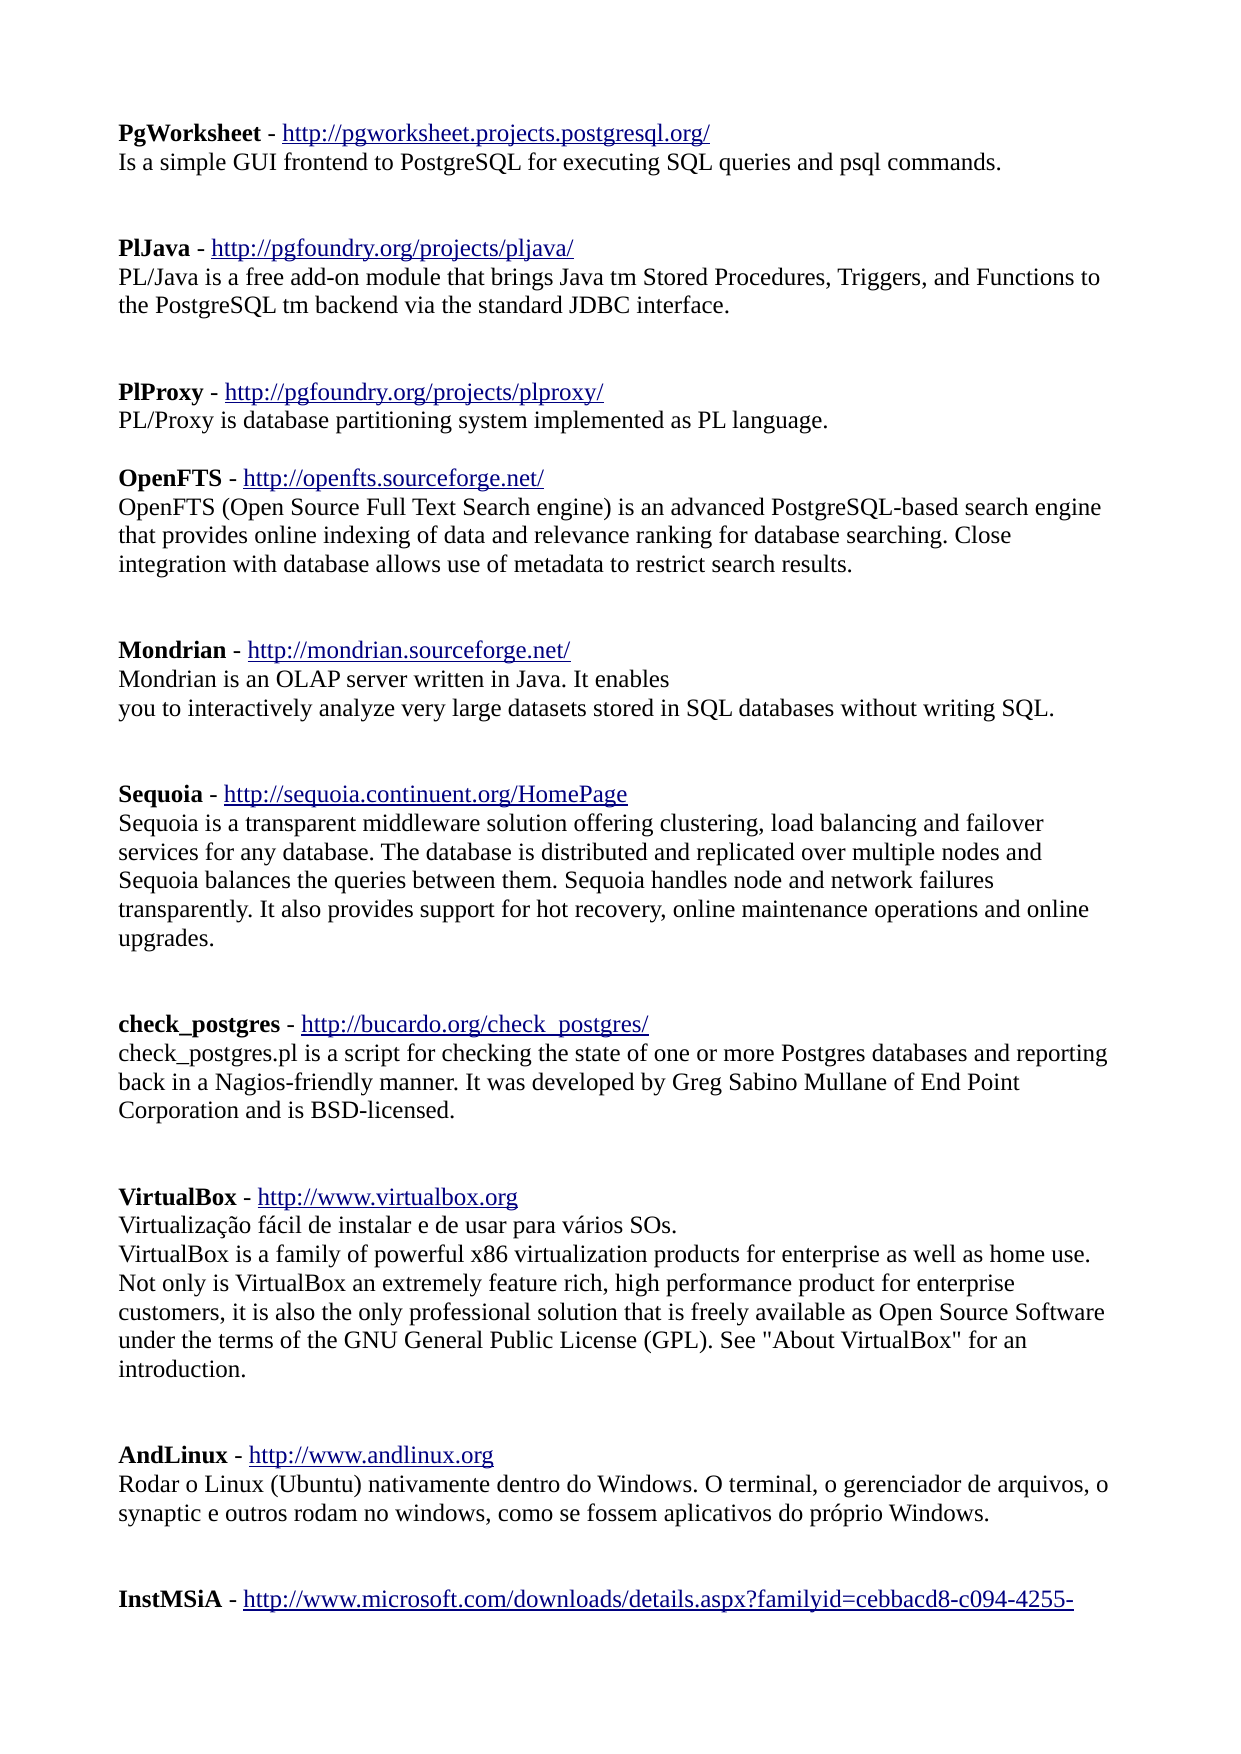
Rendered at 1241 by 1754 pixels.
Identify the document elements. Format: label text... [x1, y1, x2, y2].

text OpenFTS - http://openfts.sourceforge.net/ [118, 463, 1122, 492]
text you to interactively analyze very large datasets stored in SQL databases without writing SQL. [118, 693, 1122, 722]
text Sequoia - http://sequoia.continuent.org/HomePage [118, 779, 1122, 808]
text AndLinux - http://www.andlinux.org [118, 1441, 1122, 1469]
text PlProxy - http://pgfoundry.org/projects/plproxy/ [118, 377, 1122, 406]
text Sequoia is a transparent middleware solution offering clustering, load balancing and failover services for any database. The database is distributed and replicated over multiple nodes and Sequoia balances the queries between them. Sequoia handles node and network failures transparently. It also provides support for hot recovery, online maintenance operations and online upgrades. [118, 808, 1122, 952]
text VirtualBox - http://www.virtualbox.org [118, 1182, 1122, 1211]
text Mondrian - http://mondrian.sourceforge.net/ [118, 636, 1122, 664]
text Rodar o Linux (Ubuntu) nativamente dentro do Windows. O terminal, o gerenciador de arquivos, o synaptic e outros rodam no windows, como se fossem aplicativos do próprio Windows. [118, 1469, 1122, 1527]
text Is a simple GUI frontend to PostgreSQL for executing SQL queries and psql commands. [118, 147, 1122, 176]
text PL/Proxy is database partitioning system implemented as PL language. [118, 406, 1122, 434]
text VirtualBox is a family of powerful x86 virtualization products for enterprise as well as home use. Not only is VirtualBox an extremely feature rich, high performance product for enterprise customers, it is also the only professional solution that is freely available as Open Source Software under the terms of the GNU General Public License (GPL). See "About VirtualBox" for an introduction. [118, 1239, 1122, 1383]
text PgWorksheet - http://pgworksheet.projects.postgresql.org/ [118, 118, 1122, 147]
text PL/Java is a free add-on module that brings Java tm Stored Procedures, Triggers, and Functions to the PostgreSQL tm backend via the standard JDBC interface. [118, 262, 1122, 319]
text PlJava - http://pgfoundry.org/projects/pljava/ [118, 233, 1122, 262]
text Mondrian is an OLAP server written in Java. It enables [118, 664, 1122, 693]
text InstMSiA - http://www.microsoft.com/downloads/details.aspx?familyid=cebbacd8-c094-4255- [118, 1584, 1122, 1613]
text check_postgres.pl is a script for checking the state of one or more Postgres databases and reporting back in a Nagios-friendly manner. It was developed by Greg Sabino Mullane of End Point Corporation and is BSD-licensed. [118, 1038, 1122, 1124]
text check_postgres - http://bucardo.org/check_postgres/ [118, 1009, 1122, 1038]
text OpenFTS (Open Source Full Text Search engine) is an advanced PostgreSQL-based search engine that provides online indexing of data and relevance ranking for database searching. Close integration with database allows use of metadata to restrict search results. [118, 492, 1122, 578]
text Virtualização fácil de instalar e de usar para vários SOs. [118, 1211, 1122, 1239]
